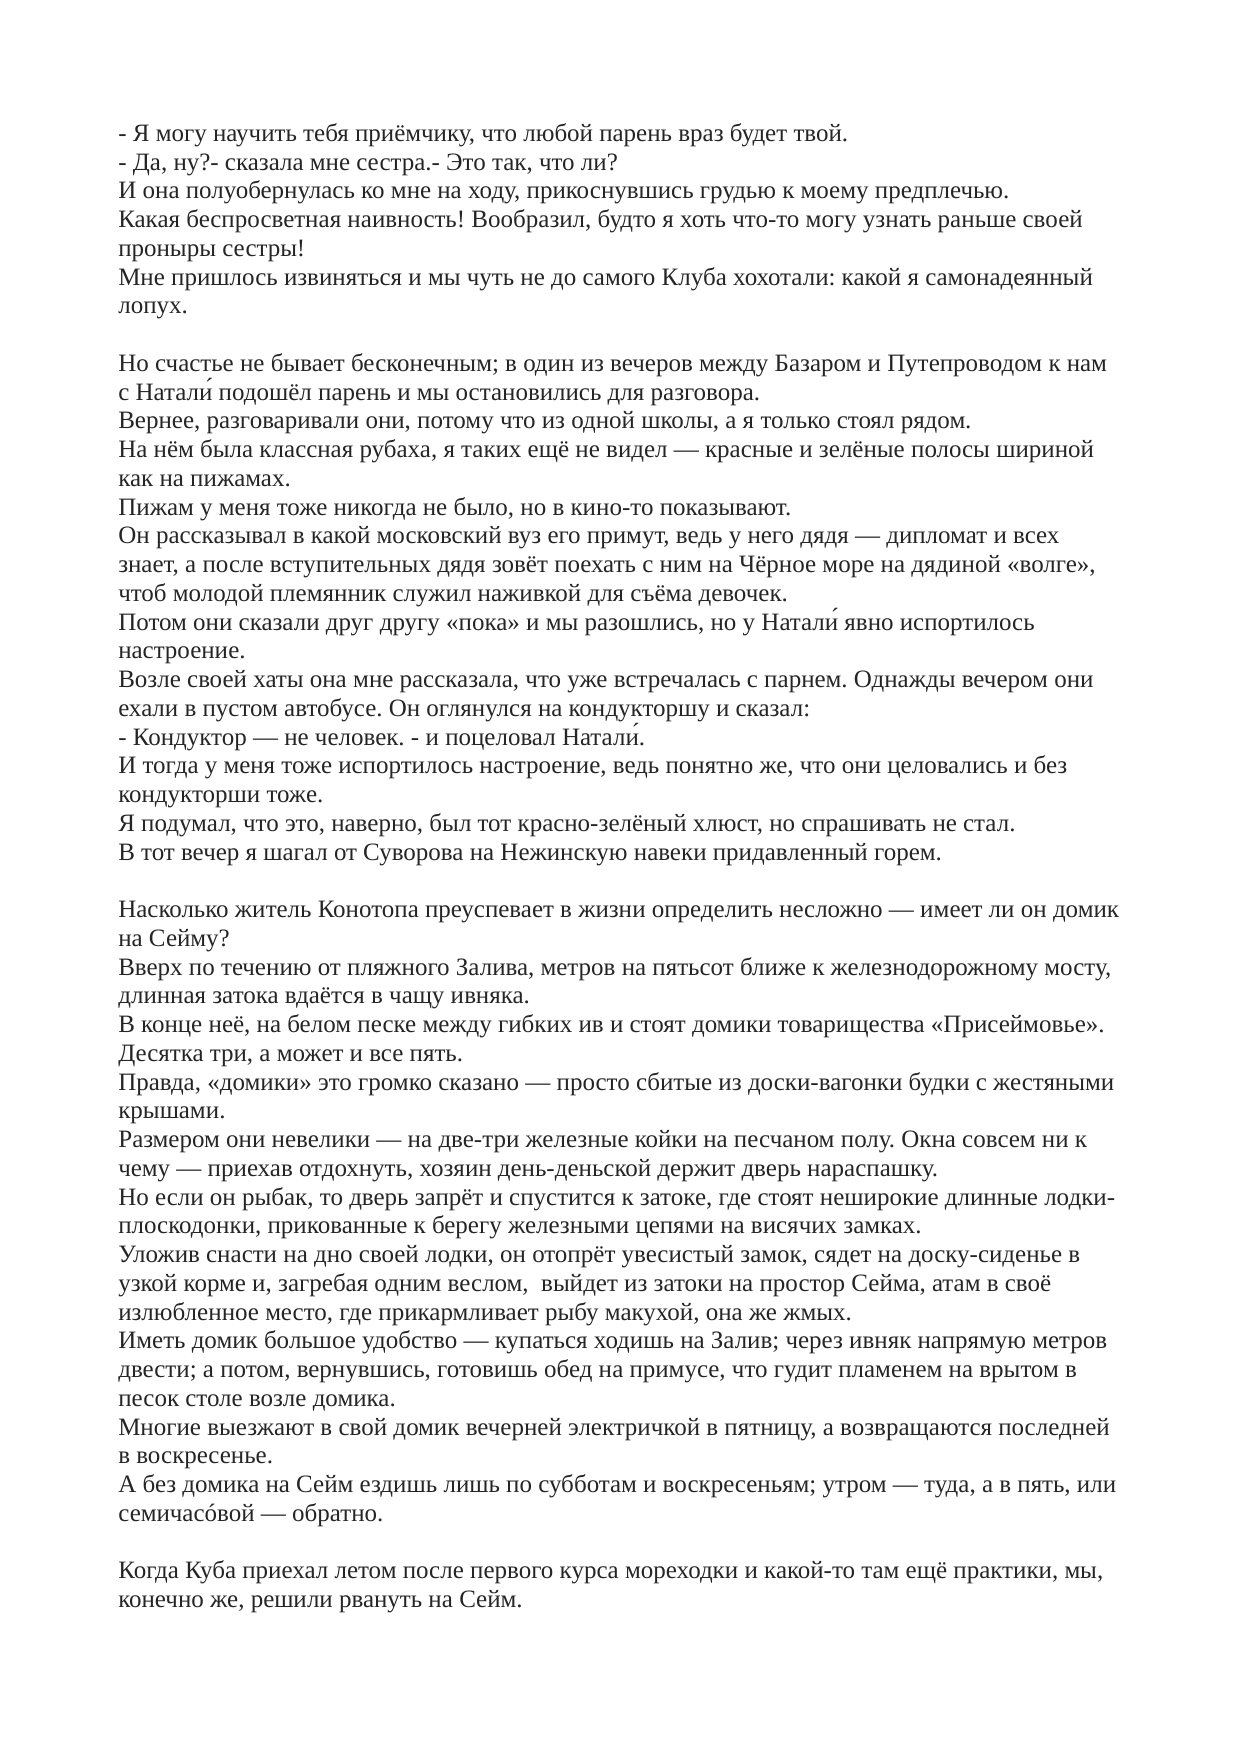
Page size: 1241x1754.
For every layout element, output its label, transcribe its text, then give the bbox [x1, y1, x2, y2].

text Уложив снасти на дно своей лодки, он отопрёт увесистый замок, сядет на доску-сиденье в узкой корме и, загребая одним веслом, выйдет из затоки на простор Сейма, атам в своё излюбленное место, где прикармливает рыбу макухой, она же жмых. [118, 1239, 1122, 1326]
text Возле своей хаты она мне рассказала, что уже встречалась с парнем. Однажды вечером они ехали в пустом автобусе. Он оглянулся на кондукторшу и сказал: [118, 664, 1122, 722]
text Вверх по течению от пляжного Залива, метров на пятьсот ближе к железнодорожному мосту, длинная затока вдаётся в чащу ивняка. [118, 952, 1122, 1009]
text Потом они сказали друг другу «пока» и мы разошлись, но у Натали́ явно испортилось настроение. [118, 607, 1122, 664]
text И она полуобернулась ко мне на ходу, прикоснувшись грудью к моему предплечью. [118, 176, 1122, 204]
text А без домика на Сейм ездишь лишь по субботам и воскресеньям; утром — туда, а в пять, или семичасóвой — обратно. [118, 1469, 1122, 1527]
text Он рассказывал в какой московский вуз его примут, ведь у него дядя — дипломат и всех знает, а после вступительных дядя зовёт поехать с ним на Чёрное море на дядиной «волге», чтоб молодой племянник служил наживкой для съёма девочек. [118, 521, 1122, 607]
text - Да, ну?- сказала мне сестра.- Это так, что ли? [118, 147, 1122, 176]
text Насколько житель Конотопа преуспевает в жизни определить несложно — имеет ли он домик на Сейму? [118, 894, 1122, 952]
text В тот вечер я шагал от Суворова на Нежинскую навеки придавленный горем. [118, 837, 1122, 866]
text Но если он рыбак, то дверь запрёт и спустится к затоке, где стоят неширокие длинные лодки-плоскодонки, прикованные к берегу железными цепями на висячих замках. [118, 1182, 1122, 1239]
text В конце неё, на белом песке между гибких ив и стоят домики товарищества «Присеймовье». Десятка три, а может и все пять. [118, 1009, 1122, 1067]
text Многие выезжают в свой домик вечерней электричкой в пятницу, а возвращаются последней в воскресенье. [118, 1412, 1122, 1469]
text Я подумал, что это, наверно, был тот красно-зелёный хлюст, но спрашивать не стал. [118, 808, 1122, 837]
text Размером они невелики — на две-три железные койки на песчаном полу. Окна совсем ни к чему — приехав отдохнуть, хозяин день-деньской держит дверь нараспашку. [118, 1124, 1122, 1182]
text На нём была классная рубаха, я таких ещё не видел — красные и зелёные полосы шириной как на пижамах. [118, 434, 1122, 492]
text Иметь домик большое удобство — купаться ходишь на Залив; через ивняк напрямую метров двести; а потом, вернувшись, готовишь обед на примусе, что гудит пламенем на врытом в песок столе возле домика. [118, 1326, 1122, 1412]
text - Кондуктор — не человек. - и поцеловал Натали́. [118, 722, 1122, 751]
text - Я могу научить тебя приёмчику, что любой парень враз будет твой. [118, 118, 1122, 147]
text Пижам у меня тоже никогда не было, но в кино-то показывают. [118, 492, 1122, 521]
text Мне пришлось извиняться и мы чуть не до самого Клуба хохотали: какой я самонадеянный лопух. [118, 262, 1122, 319]
text Но счастье не бывает бесконечным; в один из вечеров между Базаром и Путепроводом к нам с Натали́ подошёл парень и мы остановились для разговора. [118, 348, 1122, 406]
text Какая беспросветная наивность! Вообразил, будто я хоть что-то могу узнать раньше своей проныры сестры! [118, 204, 1122, 262]
text Когда Куба приехал летом после первого курса мореходки и какой-то там ещё практики, мы, конечно же, решили рвануть на Сейм. [118, 1556, 1122, 1613]
text И тогда у меня тоже испортилось настроение, ведь понятно же, что они целовались и без кондукторши тоже. [118, 751, 1122, 808]
text Правда, «домики» это громко сказано — просто сбитые из доски-вагонки будки с жестяными крышами. [118, 1067, 1122, 1124]
text Вернее, разговаривали они, потому что из одной школы, а я только стоял рядом. [118, 406, 1122, 434]
